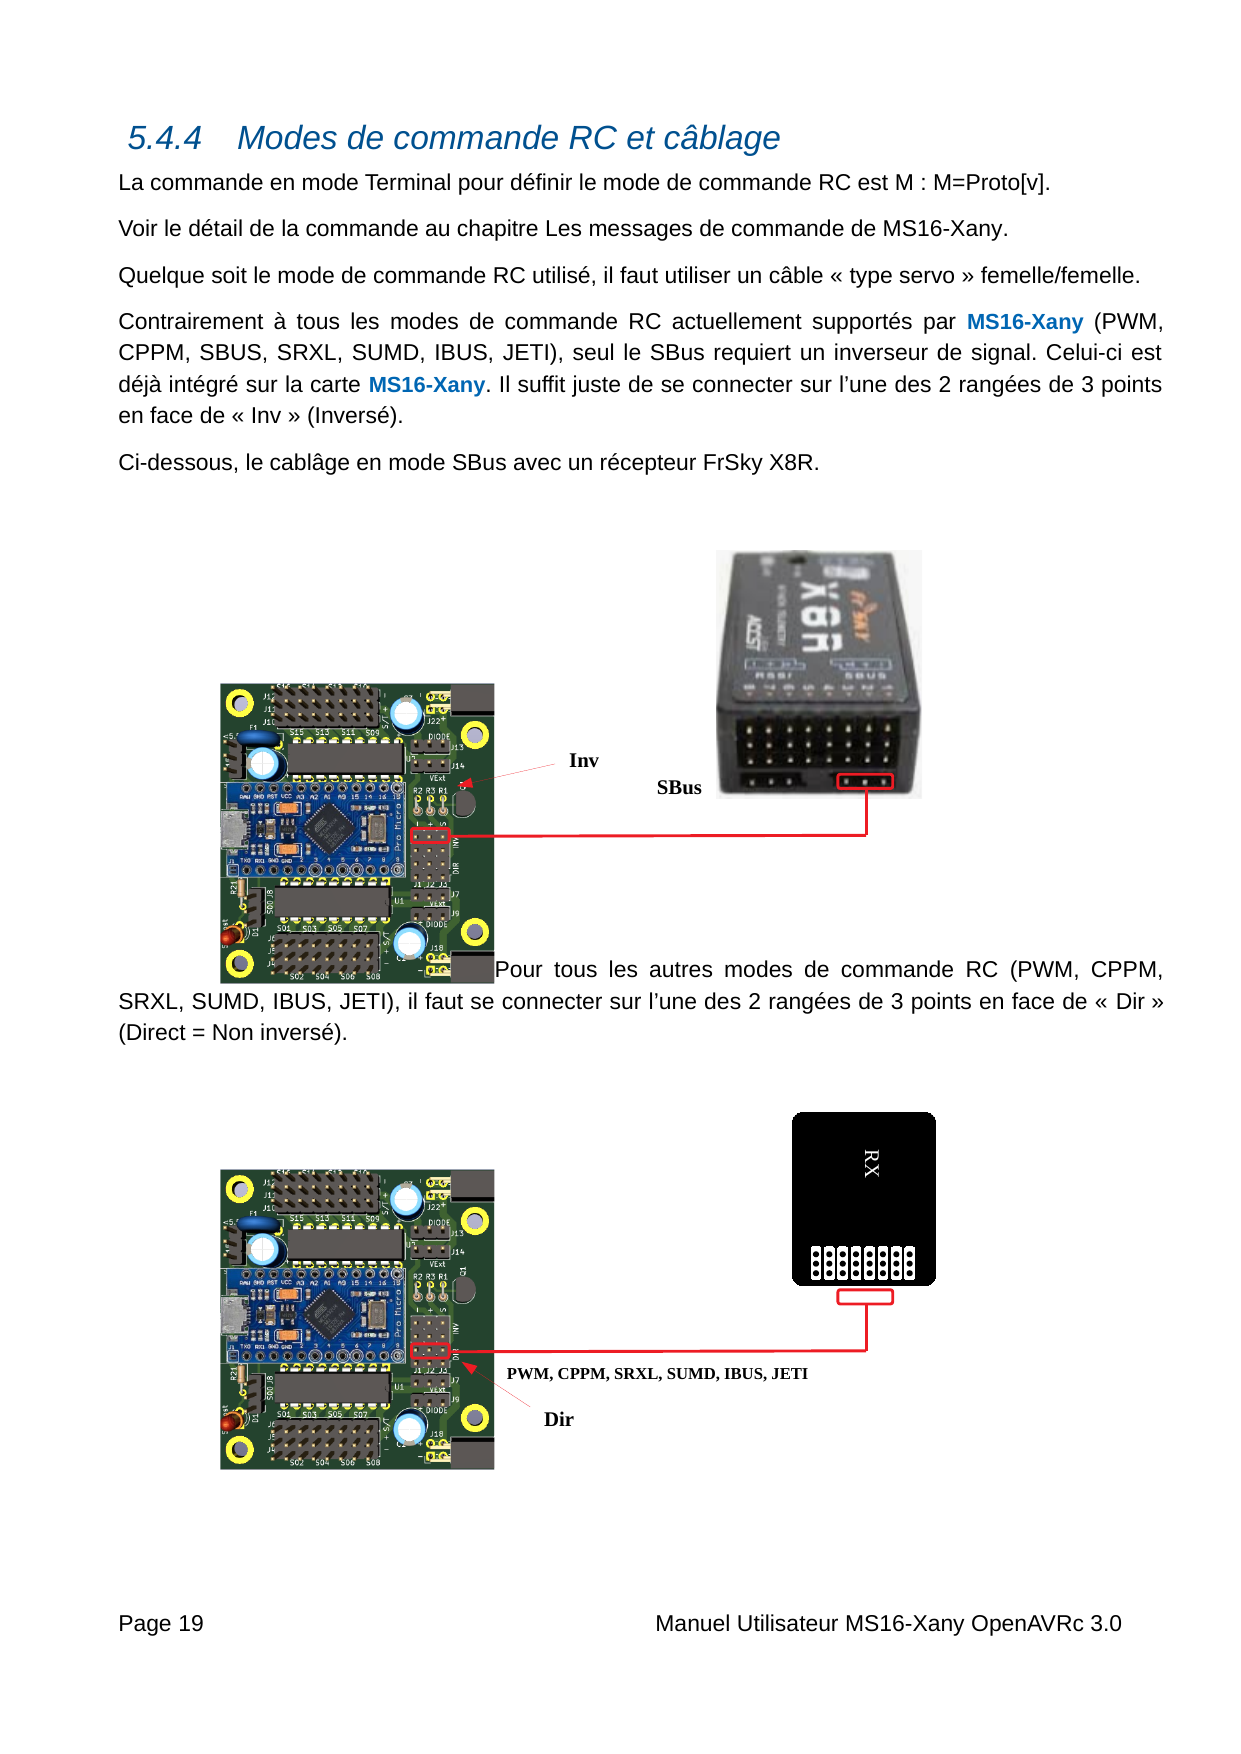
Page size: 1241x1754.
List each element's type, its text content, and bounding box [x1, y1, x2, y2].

text Ci-dessous, le cablâge en mode SBus avec un récepteur FrSky X8R. [118, 448, 1164, 475]
text Voir le détail de la commande au chapitre Les messages de commande de MS16-Xany. [118, 215, 1164, 242]
picture [220, 683, 495, 984]
picture [716, 550, 923, 799]
text Contrairement à tous les modes de commande RC actuellement supportés par MS16-Xany (PWM, CPPM, SBUS, SRXL, SUMD, IBUS, JETI), seul le SBus requiert un inverseur de signal. Celui-ci est déjà intégré sur la carte MS16-Xany. Il suffit juste de se connecter sur l’une des 2 rangées de 3 points en face de « Inv » (Inversé). [118, 308, 1164, 429]
subtitle Modes de commande RC et câblage [118, 118, 1164, 157]
text Pour tous les autres modes de commande RC (PWM, CPPM, SRXL, SUMD, IBUS, JETI), il faut se connecter sur l’une des 2 rangées de 3 points en face de « Dir » (Direct = Non inversé). [118, 956, 1164, 1046]
text La commande en mode Terminal pour définir le mode de commande RC est M : M=Proto[v]. [118, 169, 1164, 196]
picture [220, 1169, 495, 1470]
text Quelque soit le mode de commande RC utilisé, il faut utiliser un câble « type servo » femelle/femelle. [118, 262, 1164, 288]
picture [840, 776, 891, 786]
picture [413, 1346, 447, 1356]
picture [413, 830, 447, 841]
